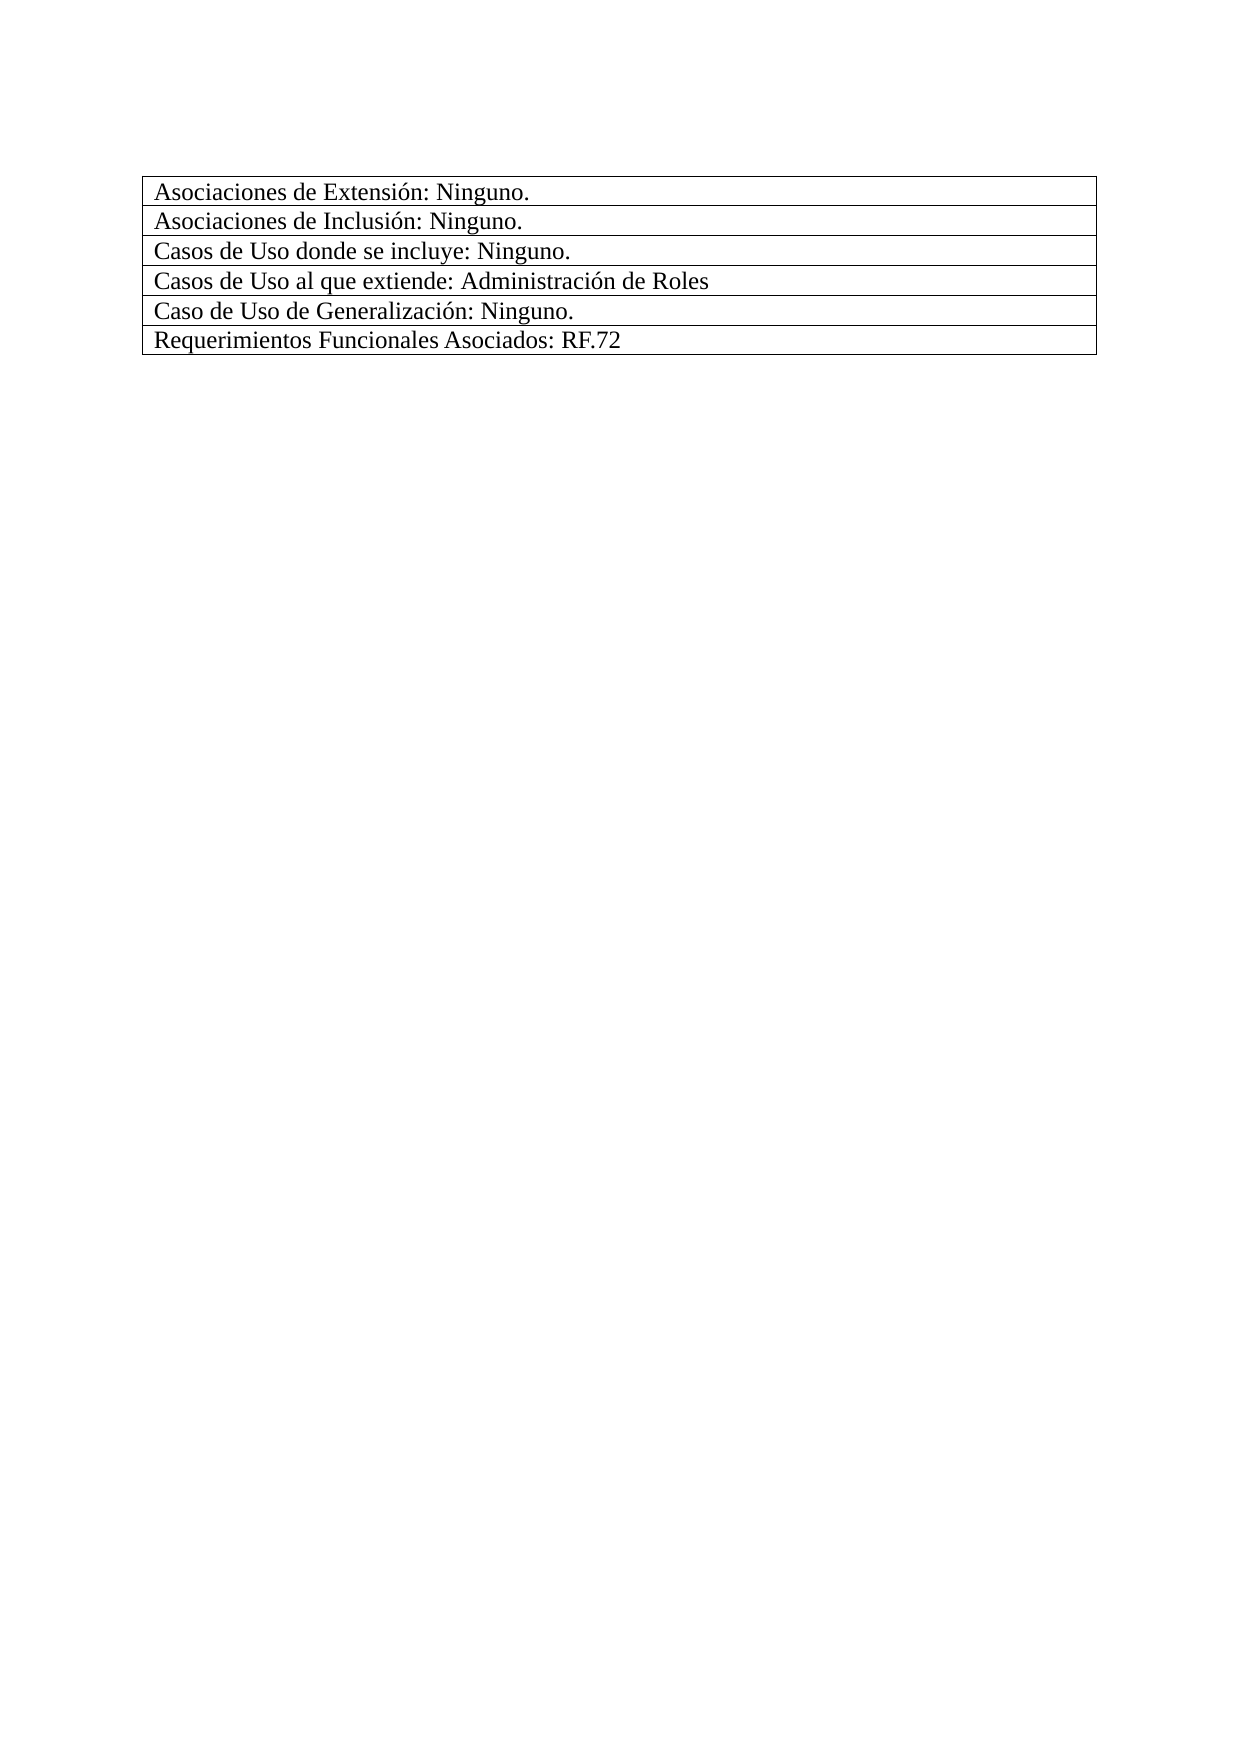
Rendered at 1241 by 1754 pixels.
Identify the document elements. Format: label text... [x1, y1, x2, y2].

table_cell Asociaciones de Inclusión: Ninguno. [143, 206, 1096, 235]
table_cell Caso de Uso de Generalización: Ninguno. [143, 296, 1096, 324]
table_cell Casos de Uso al que extiende: Administración de Roles [143, 266, 1096, 295]
table_cell Casos de Uso donde se incluye: Ninguno. [143, 236, 1096, 265]
table_header Asociaciones de Extensión: Ninguno. [143, 177, 1096, 205]
table_cell Requerimientos Funcionales Asociados: RF.72 [143, 326, 1096, 354]
